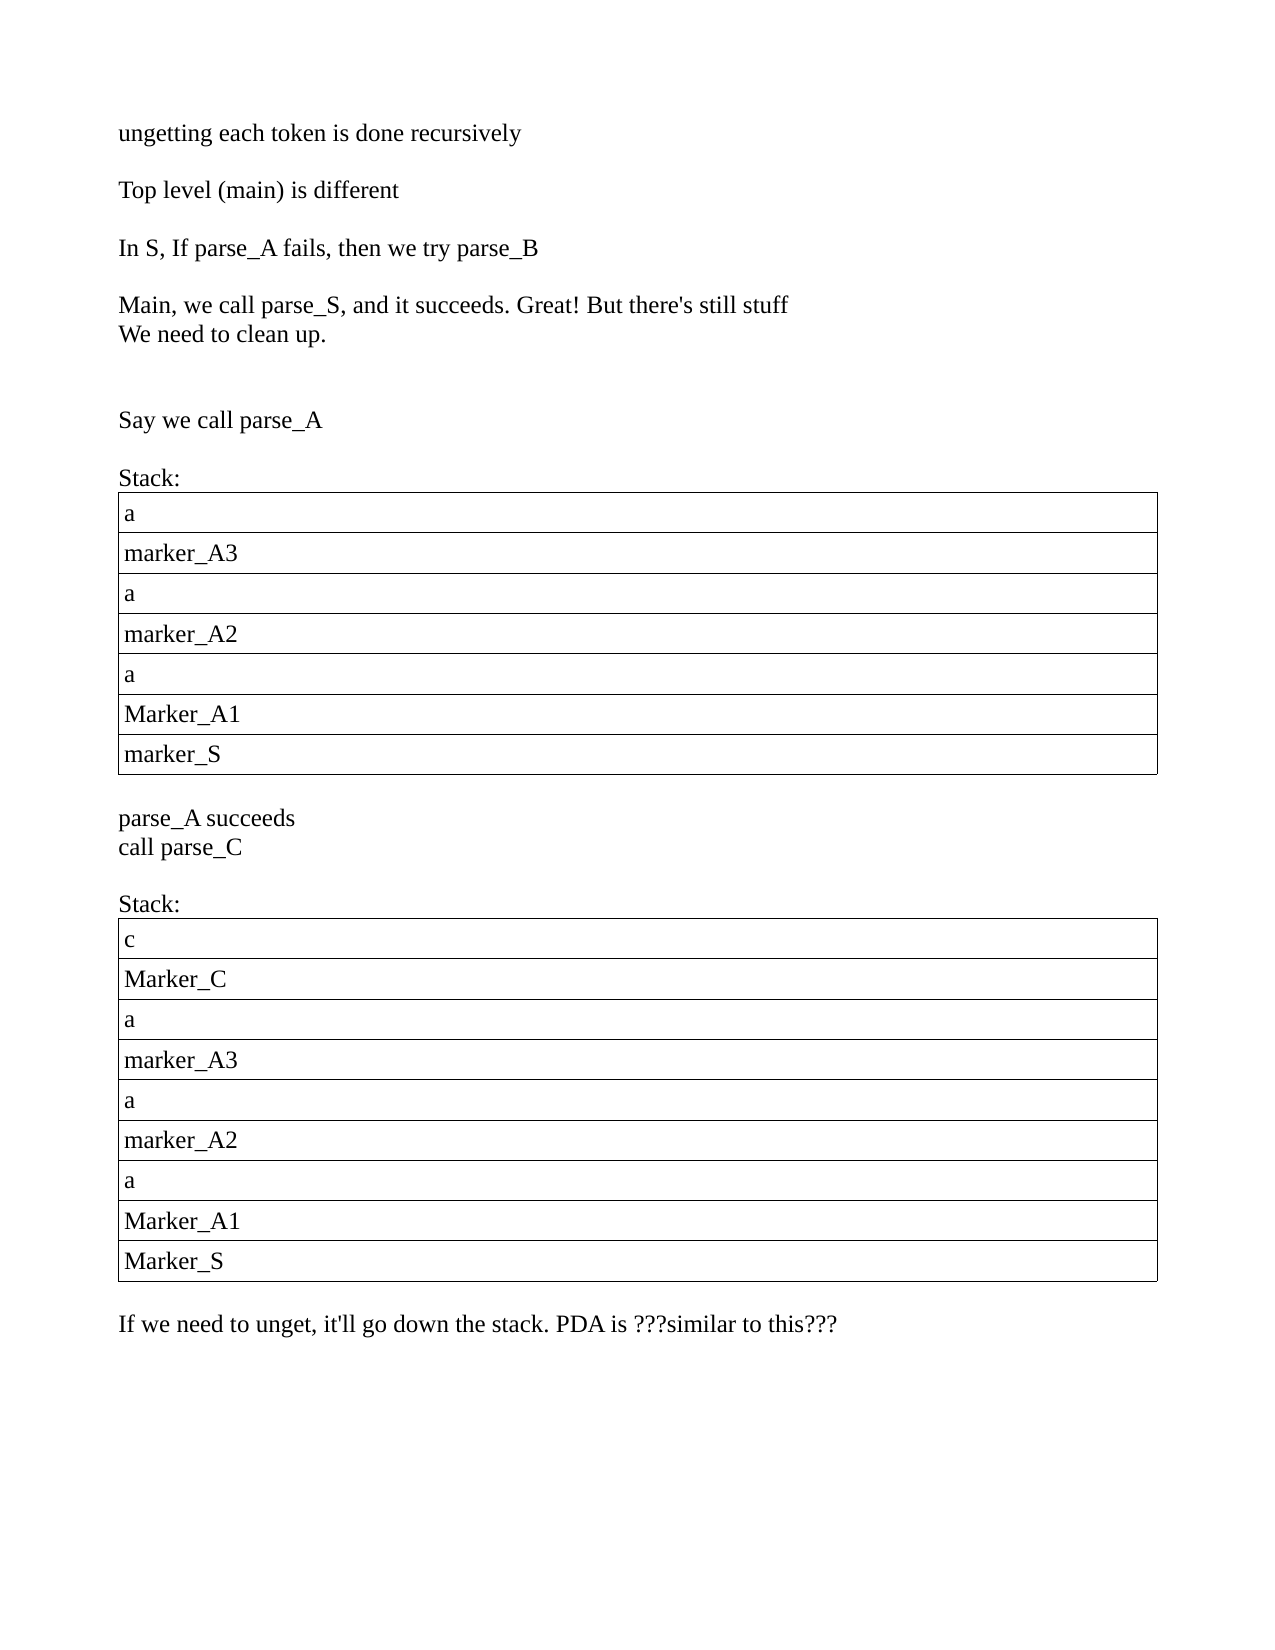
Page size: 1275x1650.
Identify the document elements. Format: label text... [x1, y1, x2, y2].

text Say we call parse_A [118, 406, 1157, 434]
text Stack: [118, 463, 1157, 492]
table_cell a [119, 1161, 1157, 1200]
text Top level (main) is different [118, 176, 1157, 204]
table_header a [119, 493, 1157, 532]
table_cell marker_A2 [119, 1121, 1157, 1160]
text In S, If parse_A fails, then we try parse_B [118, 233, 1157, 262]
text call parse_C [118, 832, 1157, 860]
table_cell a [119, 574, 1157, 613]
table_cell Marker_A1 [119, 1201, 1157, 1240]
table_cell marker_A3 [119, 533, 1157, 572]
table_cell marker_A2 [119, 614, 1157, 653]
text Stack: [118, 889, 1157, 918]
text parse_A succeeds [118, 803, 1157, 832]
table_cell marker_S [119, 735, 1157, 774]
table_cell marker_A3 [119, 1040, 1157, 1079]
text ungetting each token is done recursively [118, 118, 1157, 147]
table_cell Marker_C [119, 959, 1157, 998]
table_cell Marker_S [119, 1241, 1157, 1281]
table_cell Marker_A1 [119, 695, 1157, 734]
table_cell a [119, 654, 1157, 693]
text Main, we call parse_S, and it succeeds. Great! But there's still stuff [118, 291, 1157, 319]
table_cell a [119, 1080, 1157, 1119]
table_header c [119, 919, 1157, 958]
table_cell a [119, 1000, 1157, 1039]
text If we need to unget, it'll go down the stack. PDA is ???similar to this??? [118, 1309, 1157, 1338]
text We need to clean up. [118, 319, 1157, 348]
